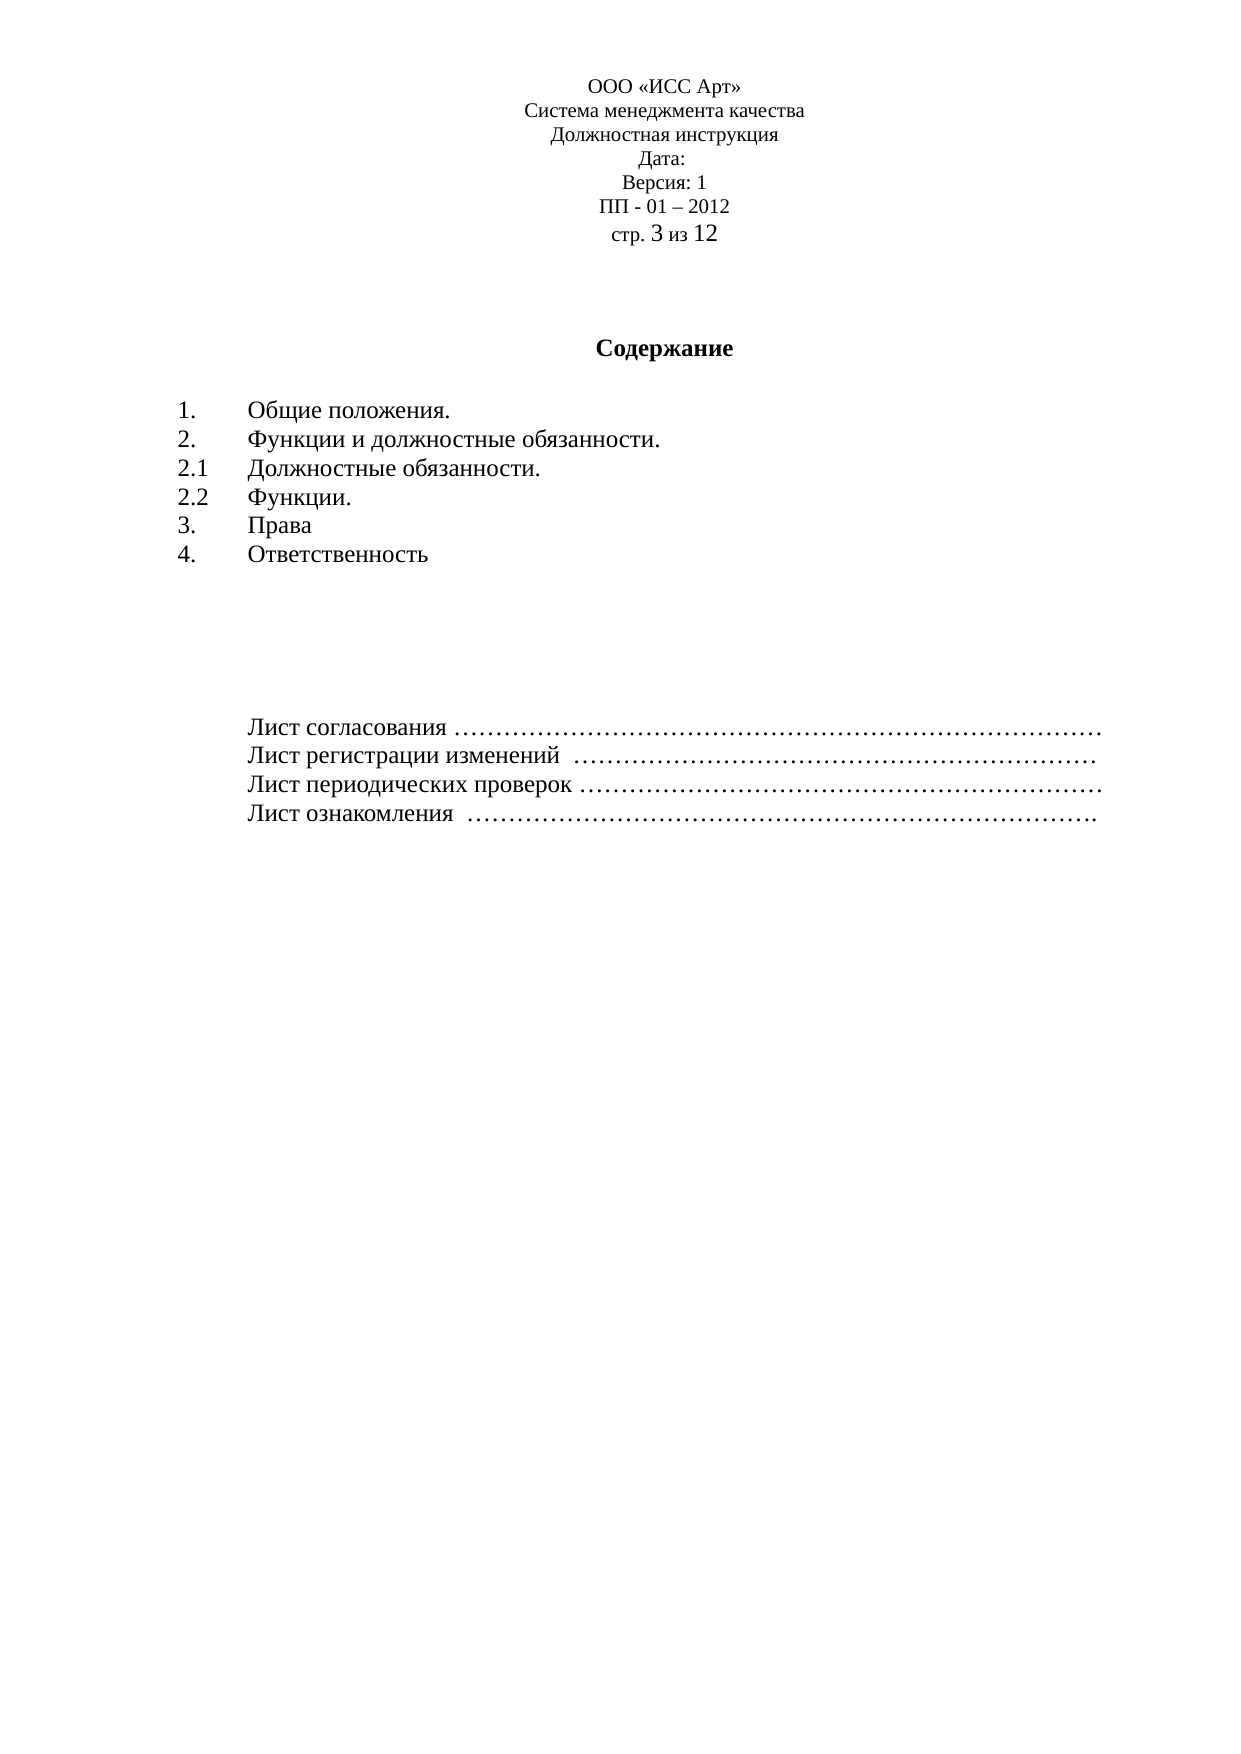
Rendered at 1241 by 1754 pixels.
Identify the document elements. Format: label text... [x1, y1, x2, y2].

table_header 1. [166, 396, 236, 424]
table_cell [1118, 568, 1167, 597]
table_cell [1118, 712, 1167, 741]
table_header Общие положения. [236, 396, 1117, 424]
table_cell [166, 683, 236, 712]
table_cell 2.1 [166, 453, 236, 482]
table_cell Должностные обязанности. [236, 453, 1117, 482]
table_cell [236, 654, 1117, 683]
table_cell [166, 769, 236, 798]
table_cell [236, 626, 1117, 654]
table_cell 4. [166, 539, 236, 568]
table_cell [1118, 654, 1167, 683]
table_header [1118, 396, 1167, 424]
table_cell Права [236, 511, 1117, 539]
table_cell [1118, 741, 1167, 769]
table_cell [236, 683, 1117, 712]
table_cell [166, 626, 236, 654]
table_cell [236, 568, 1117, 597]
table_cell [1118, 424, 1167, 453]
table_cell Лист регистрации изменений ……………………………………………………… [236, 741, 1117, 769]
table_cell [236, 597, 1117, 626]
table_cell [1118, 626, 1167, 654]
table_cell [166, 597, 236, 626]
table_cell Функции и должностные обязанности. [236, 424, 1117, 453]
table_cell Лист ознакомления …………………………………………………………………. [236, 798, 1117, 827]
table_cell 2.2 [166, 482, 236, 511]
table_cell [1118, 511, 1167, 539]
table_cell [1118, 539, 1167, 568]
text Содержание [177, 333, 1152, 362]
table_cell [166, 798, 236, 827]
table_cell [1118, 798, 1167, 827]
table_cell [166, 712, 236, 741]
table_cell Лист периодических проверок ……………………………………………………… [236, 769, 1117, 798]
table_cell [166, 568, 236, 597]
table_cell [1118, 769, 1167, 798]
table_cell 3. [166, 511, 236, 539]
table_cell [1118, 597, 1167, 626]
table_cell [1118, 683, 1167, 712]
table_cell [1118, 453, 1167, 482]
table_cell [166, 741, 236, 769]
table_cell 2. [166, 424, 236, 453]
table_cell Лист согласования …………………………………………………………………… [236, 712, 1117, 741]
table_cell Ответственность [236, 539, 1117, 568]
table_cell [166, 654, 236, 683]
table_cell [1118, 482, 1167, 511]
table_cell Функции. [236, 482, 1117, 511]
